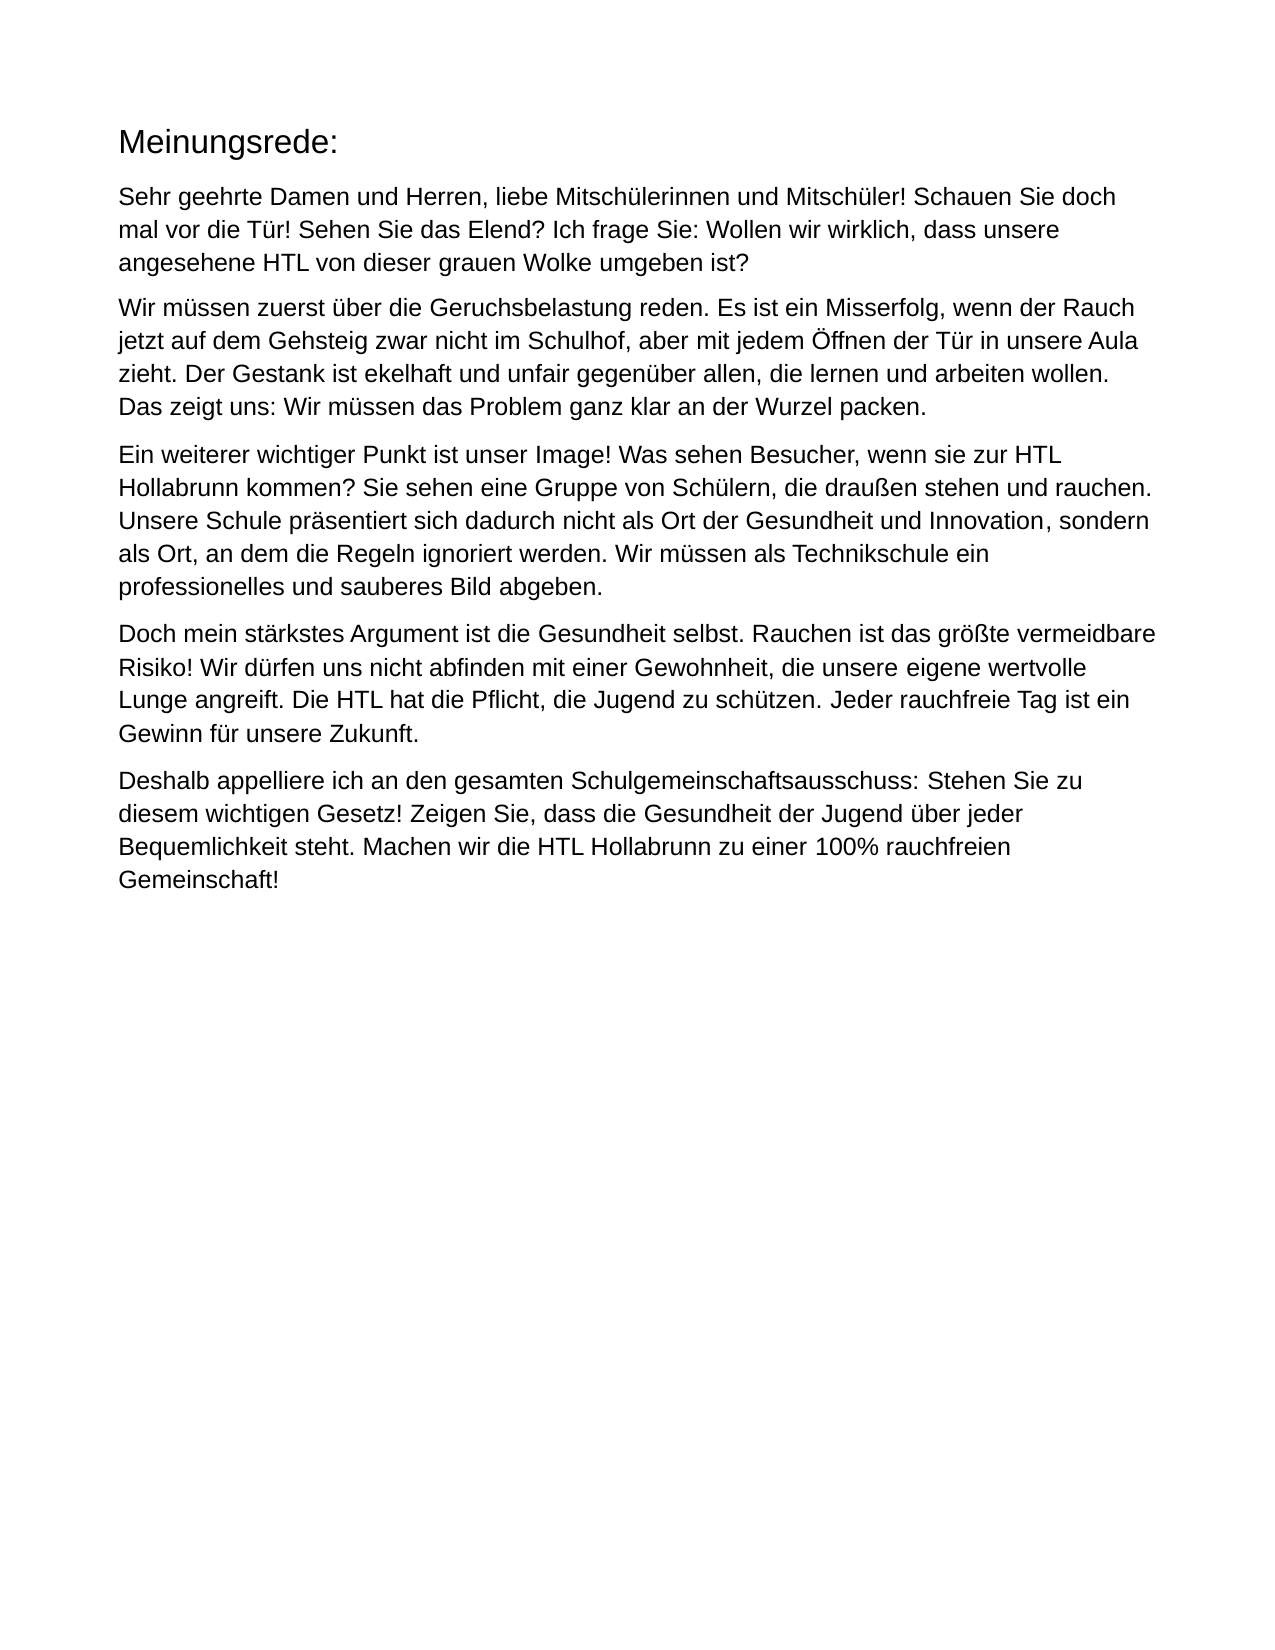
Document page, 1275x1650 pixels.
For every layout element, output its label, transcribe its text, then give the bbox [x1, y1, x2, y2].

text Doch mein stärkstes Argument ist die Gesundheit selbst. Rauchen ist das größte vermeidbare Risiko! Wir dürfen uns nicht abfinden mit einer Gewohnheit, die unsere eigene wertvolle Lunge angreift. Die HTL hat die Pflicht, die Jugend zu schützen. Jeder rauchfreie Tag ist ein Gewinn für unsere Zukunft. [118, 619, 1157, 747]
text Sehr geehrte Damen und Herren, liebe Mitschülerinnen und Mitschüler! Schauen Sie doch mal vor die Tür! Sehen Sie das Elend? Ich frage Sie: Wollen wir wirklich, dass unsere angesehene HTL von dieser grauen Wolke umgeben ist? [118, 182, 1157, 277]
text Wir müssen zuerst über die Geruchsbelastung reden. Es ist ein Misserfolg, wenn der Rauch jetzt auf dem Gehsteig zwar nicht im Schulhof, aber mit jedem Öffnen der Tür in unsere Aula zieht. Der Gestank ist ekelhaft und unfair gegenüber allen, die lernen und arbeiten wollen. Das zeigt uns: Wir müssen das Problem ganz klar an der Wurzel packen. [118, 293, 1157, 421]
text Deshalb appelliere ich an den gesamten Schulgemeinschaftsausschuss: Stehen Sie zu diesem wichtigen Gesetz! Zeigen Sie, dass die Gesundheit der Jugend über jeder Bequemlichkeit steht. Machen wir die HTL Hollabrunn zu einer 100% rauchfreien Gemeinschaft! [118, 766, 1157, 894]
text Ein weiterer wichtiger Punkt ist unser Image! Was sehen Besucher, wenn sie zur HTL Hollabrunn kommen? Sie sehen eine Gruppe von Schülern, die draußen stehen und rauchen. Unsere Schule präsentiert sich dadurch nicht als Ort der Gesundheit und Innovation, sondern als Ort, an dem die Regeln ignoriert werden. Wir müssen als Technikschule ein professionelles und sauberes Bild abgeben. [118, 440, 1157, 601]
text Meinungsrede: Raucherregelung HTL Hollabrunn [118, 118, 1157, 163]
